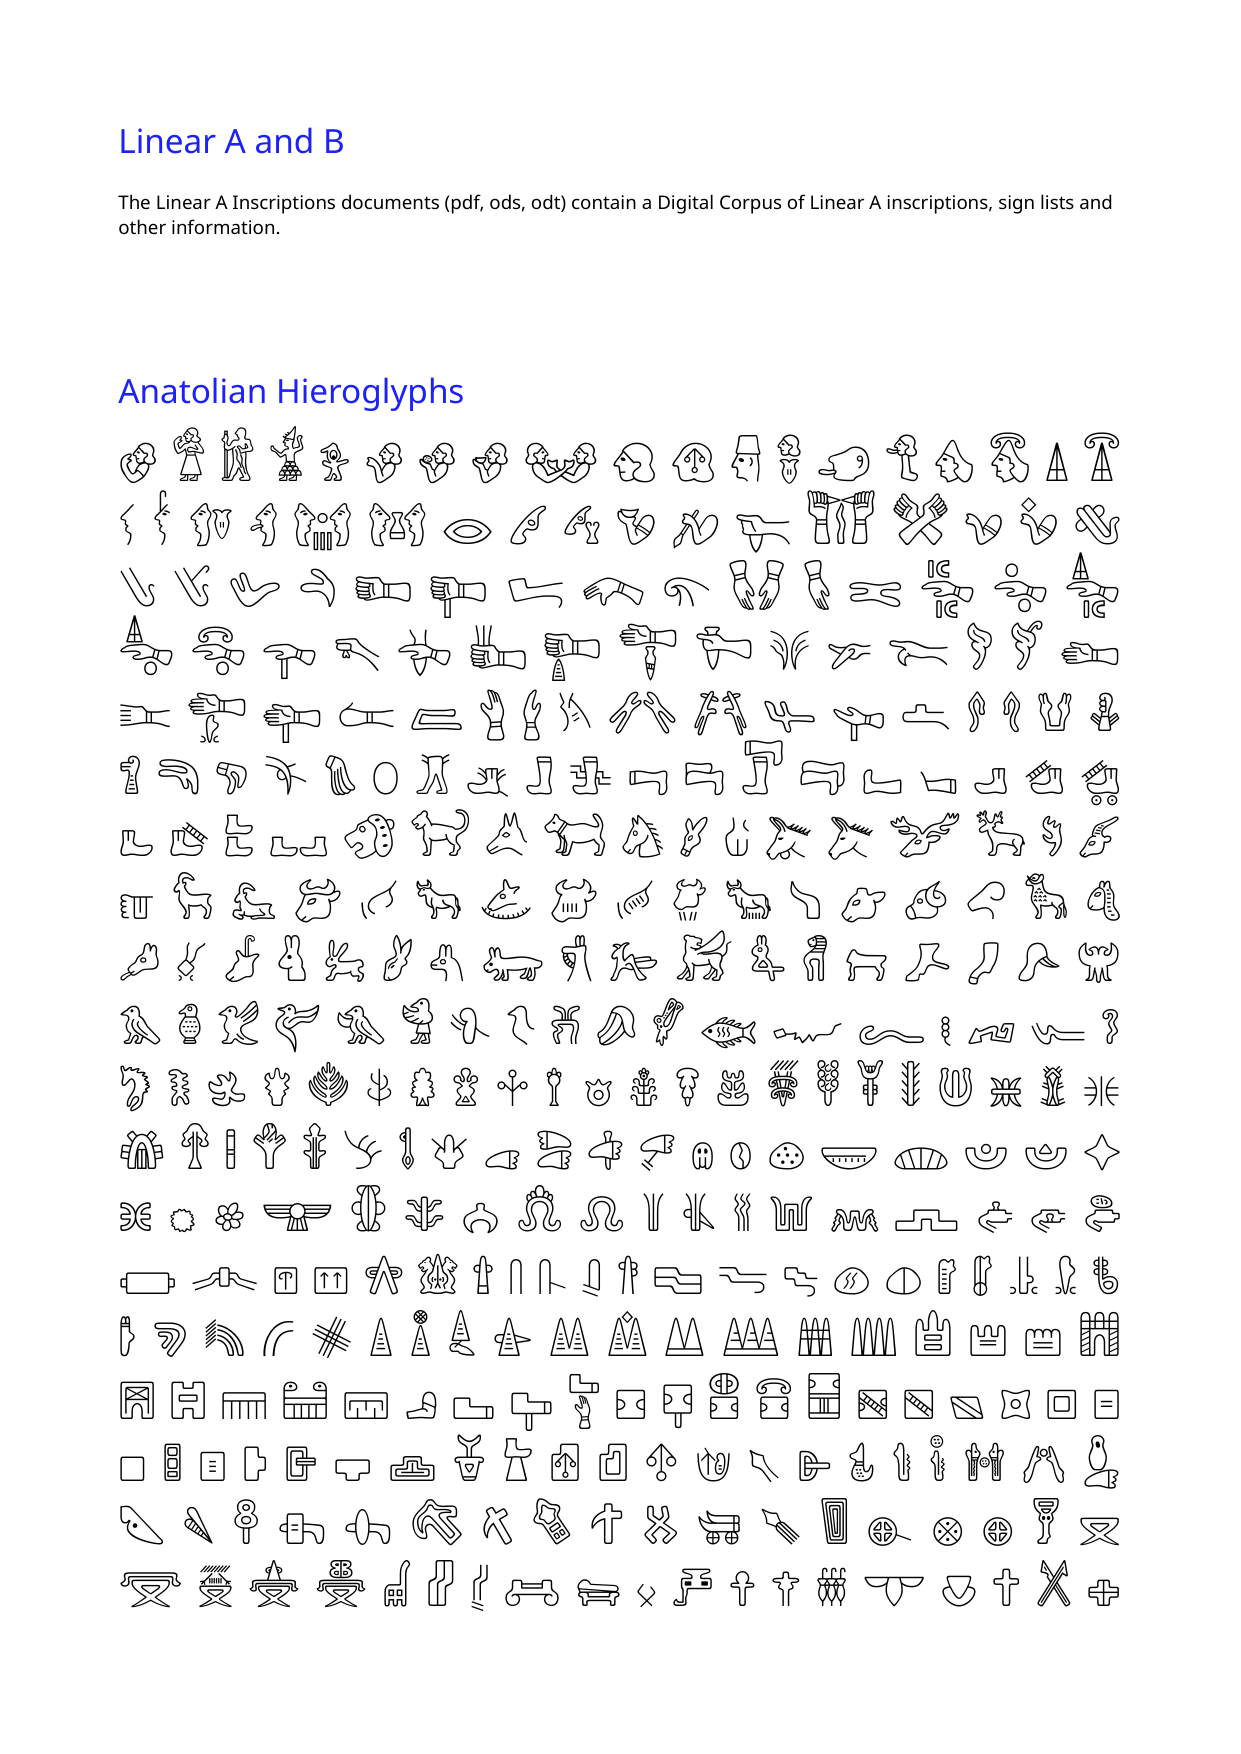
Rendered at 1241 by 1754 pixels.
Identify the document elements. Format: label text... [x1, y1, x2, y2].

text Anatolian Hieroglyphs [118, 368, 1122, 413]
text The Linear A Inscriptions documents (pdf, ods, odt) contain a Digital Corpus of Linear A inscriptions, sign lists and other information. [118, 189, 1122, 240]
text Linear A and B [118, 118, 1122, 163]
text 𔐀 𔐁 𔐂 𔐃 𔐄 𔐅 𔐆 𔐇 𔐈 𔐉 𔐊 𔐋 𔐌 𔐍 𔐎 𔐏 𔐐 𔐑 𔐒 𔐓 𔐔 𔐕 𔐖 𔐗 𔐘 𔐙 𔐚 𔐛 𔐜 𔐝 𔐞 𔐟 𔐠 𔐡 𔐢 𔐣 𔐤 𔐥 𔐦 𔐧 𔐨 𔐩 𔐪 𔐫 𔐬 𔐭 𔐮 𔐯 𔐰 𔐱 𔐲 𔐳 𔐴 𔐵 𔐶 𔐷 𔐸 𔐹 𔐺 𔐻 𔐼 𔐽 𔐾 𔐿 𔑀 𔑁 𔑂 𔑃 𔑄 𔑅 𔑆 𔑇 𔑈 𔑉 𔑊 𔑋 𔑌 𔑍 𔑎 𔑏 𔑐 𔑑 𔑒 𔑓 𔑔 𔑕 𔑖 𔑗 𔑘 𔑙 𔑚 𔑛 𔑜 𔑝 𔑞 𔑟 𔑠 𔑡 𔑢 𔑣 𔑤 𔑥 𔑦 𔑧 𔑨 𔑩 𔑪 𔑫 𔑬 𔑭 𔑮 𔑯 𔑰 𔑱 𔑲 𔑳 𔑴 𔑵 𔑶 𔑷 𔑸 𔑹 𔑺 𔑻 𔑼 𔑽 𔑾 𔑿 𔒀 𔒁 𔒂 𔒃 𔒄 𔒅 𔒆 𔒇 𔒈 𔒉 𔒊 𔒋 𔒌 𔒍 𔒎 𔒏 𔒐 𔒑 𔒒 𔒓 𔒔 𔒕 𔒖 𔒗 𔒘 𔒙 𔒚 𔒛 𔒜 𔒝 𔒞 𔒟 𔒠 𔒡 𔒢 𔒣 𔒤 𔒥 𔒦 𔒧 𔒨 𔒩 𔒪 𔒫 𔒬 𔒭 𔒮 𔒯 𔒰 𔒱 𔒲 𔒳 𔒴 𔒵 𔒶 𔒷 𔒸 𔒹 𔒺 𔒻 𔒼 𔒽 𔒾 𔒿 𔓀 𔓁 𔓂 𔓃 𔓄 𔓅 𔓆 𔓇 𔓈 𔓉 𔓊 𔓋 𔓌 𔓍 𔓎 𔓏 𔓐 𔓑 𔓒 𔓓 𔓔 𔓕 𔓖 𔓗 𔓘 𔓙 𔓚 𔓛 𔓜 𔓝 𔓞 𔓟 𔓠 𔓡 𔓢 𔓣 𔓤 𔓥 𔓦 𔓧 𔓨 𔓩 𔓪 𔓫 𔓬 𔓭 𔓮 𔓯 𔓰 𔓱 𔓲 𔓳 𔓴 𔓵 𔓶 𔓷 𔓸 𔓹 𔓺 𔓻 𔓼 𔓽 𔓾 𔓿 𔔀 𔔁 𔔂 𔔃 𔔄 𔔅 𔔆 𔔇 𔔈 𔔉 𔔊 𔔋 𔔌 𔔍 𔔎 𔔏 𔔐 𔔑 𔔒 𔔓 𔔔 𔔕 𔔖 𔔗 𔔘 𔔙 𔔚 𔔛 𔔜 𔔝 𔔞 𔔟 𔔠 𔔡 𔔢 𔔣 𔔤 𔔥 𔔦 𔔧 𔔨 𔔩 𔔪 𔔫 𔔬 𔔭 𔔮 𔔯 𔔰 𔔱 𔔲 𔔳 𔔴 𔔵 𔔶 𔔷 𔔸 𔔹 𔔺 𔔻 𔔼 𔔽 𔔾 𔔿 𔕀 𔕁 𔕂 𔕃 𔕄 𔕅 𔕆 𔕇 𔕈 𔕉 𔕊 𔕋 𔕌 𔕍 𔕎 𔕏 𔕐 𔕑 𔕒 𔕓 𔕔 𔕕 𔕖 𔕗 𔕘 𔕙 𔕚 𔕛 𔕜 𔕝 [118, 439, 1122, 1626]
